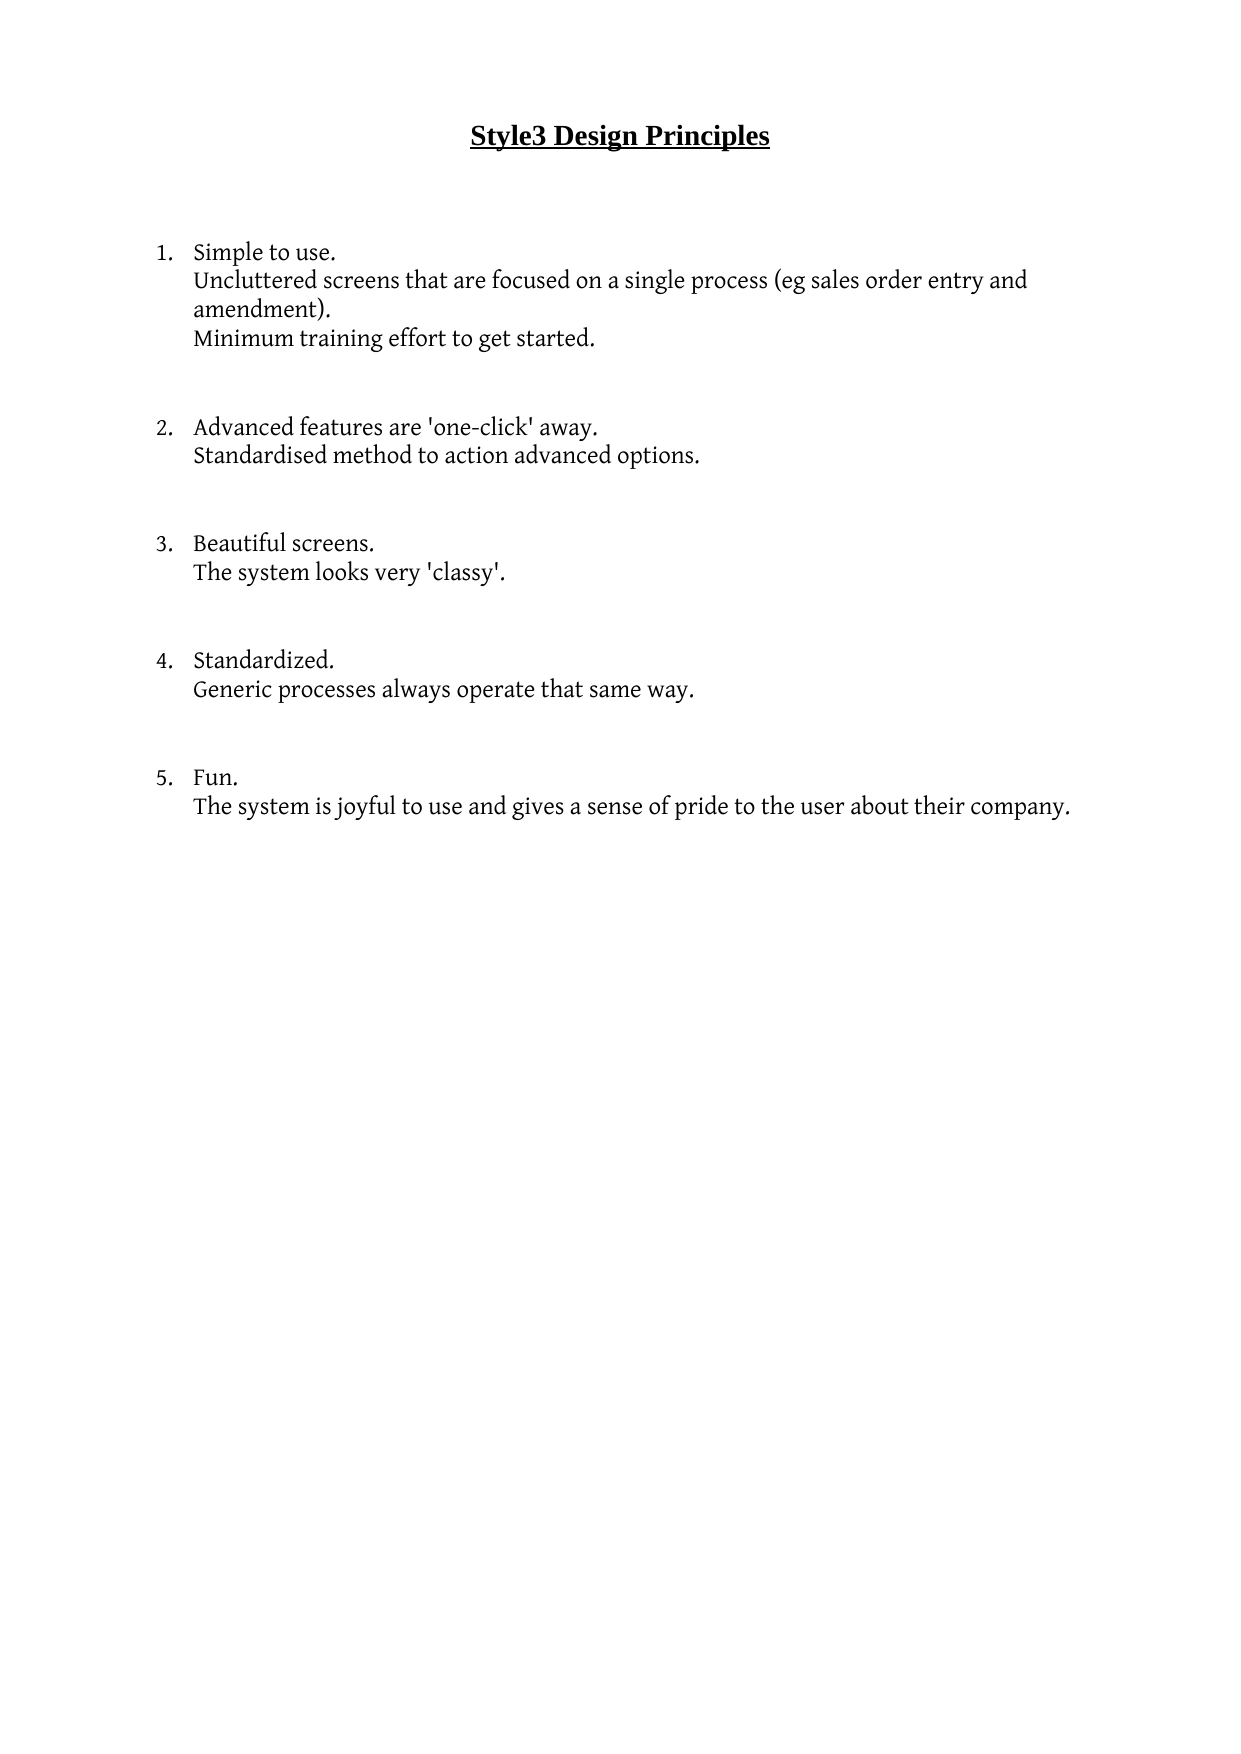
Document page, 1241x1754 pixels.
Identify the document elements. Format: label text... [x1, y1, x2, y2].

text Style3 Design Principles [118, 118, 1122, 152]
list Advanced features are 'one-click' away. Standardised method to action advanced options. [156, 413, 1122, 471]
list Fun. The system is joyful to use and gives a sense of pride to the user about their company. [156, 764, 1122, 822]
list Standardized. Generic processes always operate that same way. [156, 647, 1122, 705]
list Beautiful screens. The system looks very 'classy'. [156, 530, 1122, 588]
list Simple to use. Uncluttered screens that are focused on a single process (eg sales order entry and amendment). Minimum training effort to get started. [156, 238, 1122, 354]
